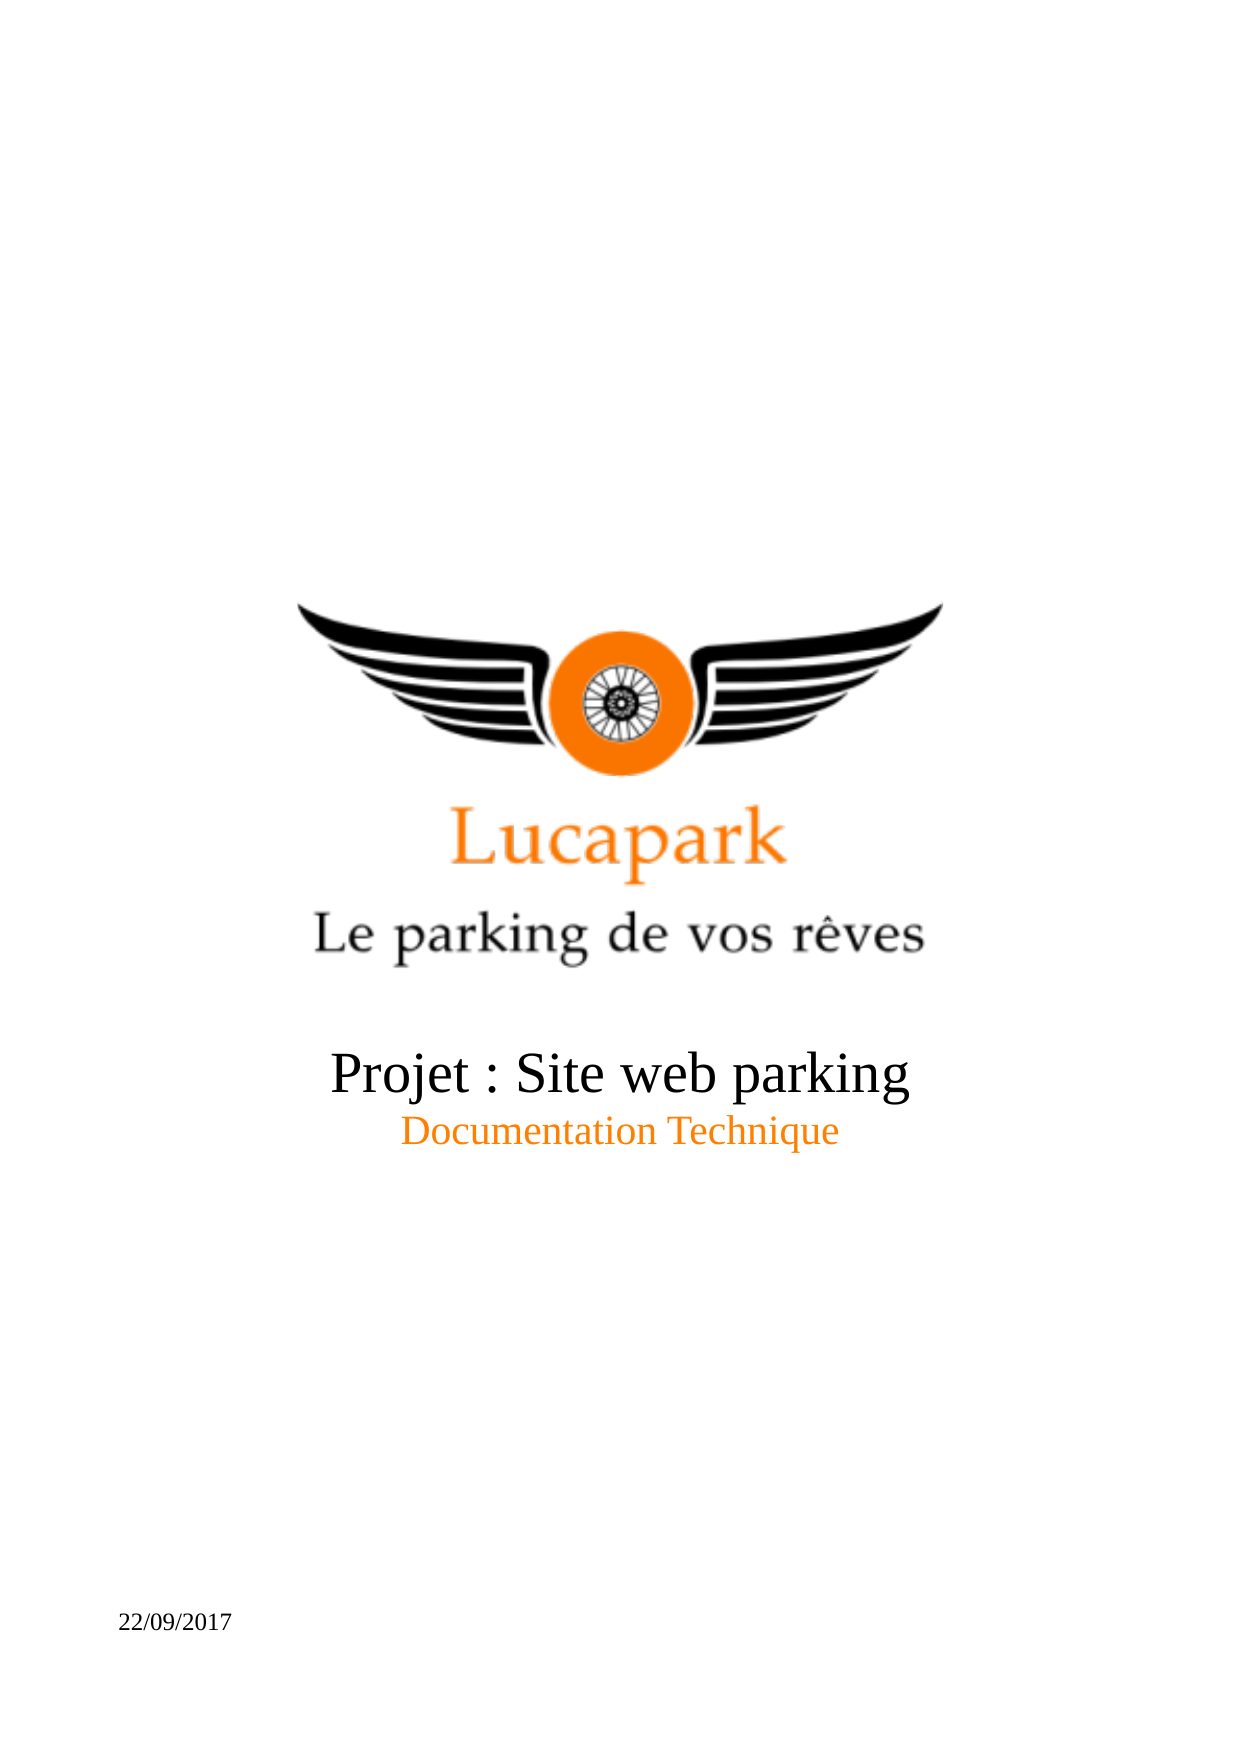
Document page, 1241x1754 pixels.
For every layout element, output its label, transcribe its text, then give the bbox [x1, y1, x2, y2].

text Projet : Site web parking [118, 1038, 1122, 1105]
text Documentation Technique [118, 1105, 1122, 1153]
picture [297, 536, 944, 1037]
